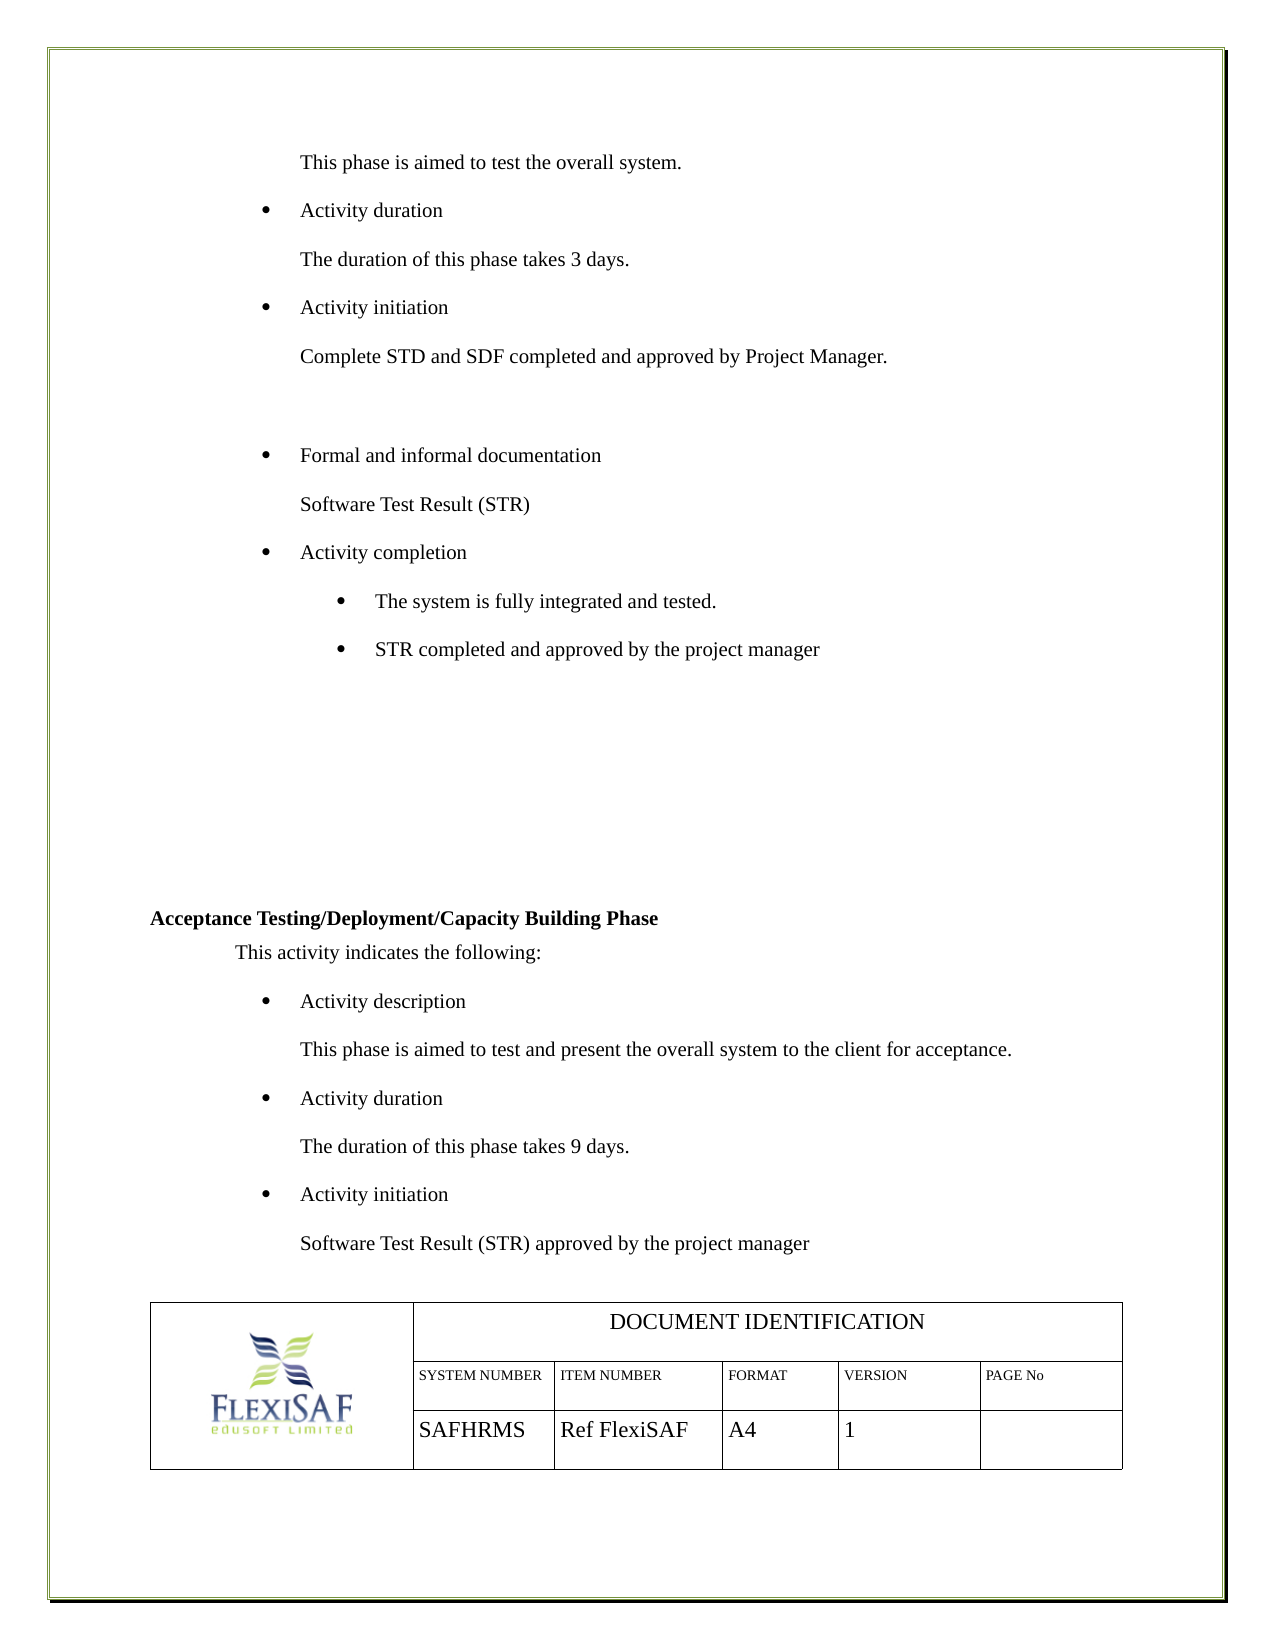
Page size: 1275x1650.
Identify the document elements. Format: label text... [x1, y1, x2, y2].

text This phase is aimed to test and present the overall system to the client for acceptance. [300, 1037, 1122, 1061]
text Software Test Result (STR) [225, 492, 1122, 516]
list Activity duration [262, 1085, 1122, 1109]
picture [206, 1307, 357, 1459]
text This activity indicates the following: [225, 940, 1122, 964]
list Activity initiation [262, 295, 1122, 319]
text The duration of this phase takes 9 days. [300, 1134, 1122, 1158]
list Activity initiation [262, 1182, 1122, 1206]
text Software Test Result (STR) approved by the project manager [300, 1231, 1122, 1255]
text Acceptance Testing/Deployment/Capacity Building Phase [150, 906, 1122, 930]
list The system is fully integrated and tested. [337, 588, 1122, 613]
list Activity description [262, 988, 1122, 1013]
text This phase is aimed to test the overall system. [300, 150, 1122, 174]
list Activity completion [262, 540, 1122, 564]
text The duration of this phase takes 3 days. [300, 247, 1122, 271]
list Formal and informal documentation [262, 443, 1122, 467]
text Complete STD and SDF completed and approved by Project Manager. [300, 344, 1122, 368]
list Activity duration [262, 198, 1122, 222]
list STR completed and approved by the project manager [337, 637, 1122, 661]
